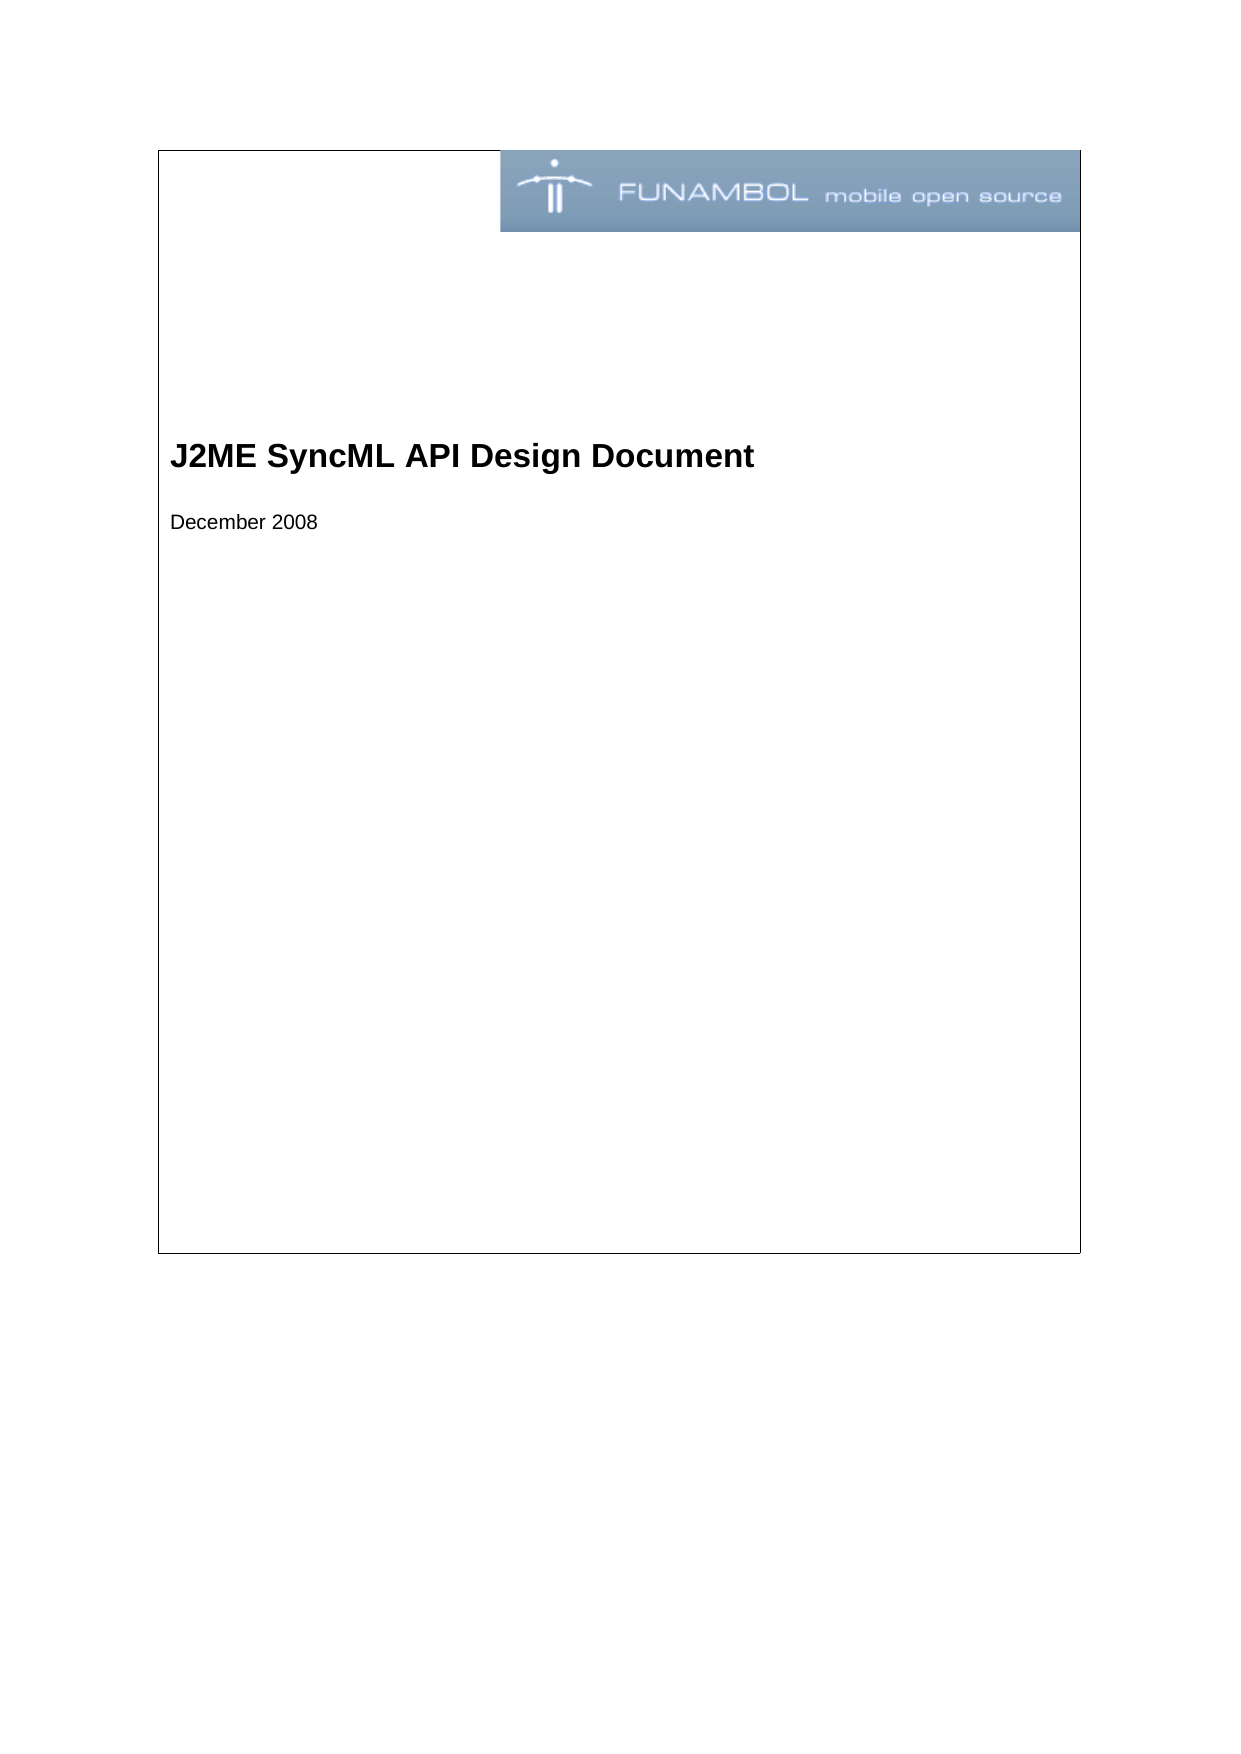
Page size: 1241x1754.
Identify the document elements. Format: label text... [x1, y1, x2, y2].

picture [500, 150, 1080, 232]
table_cell J2ME SyncML API Design Document December 2008 [159, 267, 1080, 1253]
table_header [159, 151, 1080, 267]
